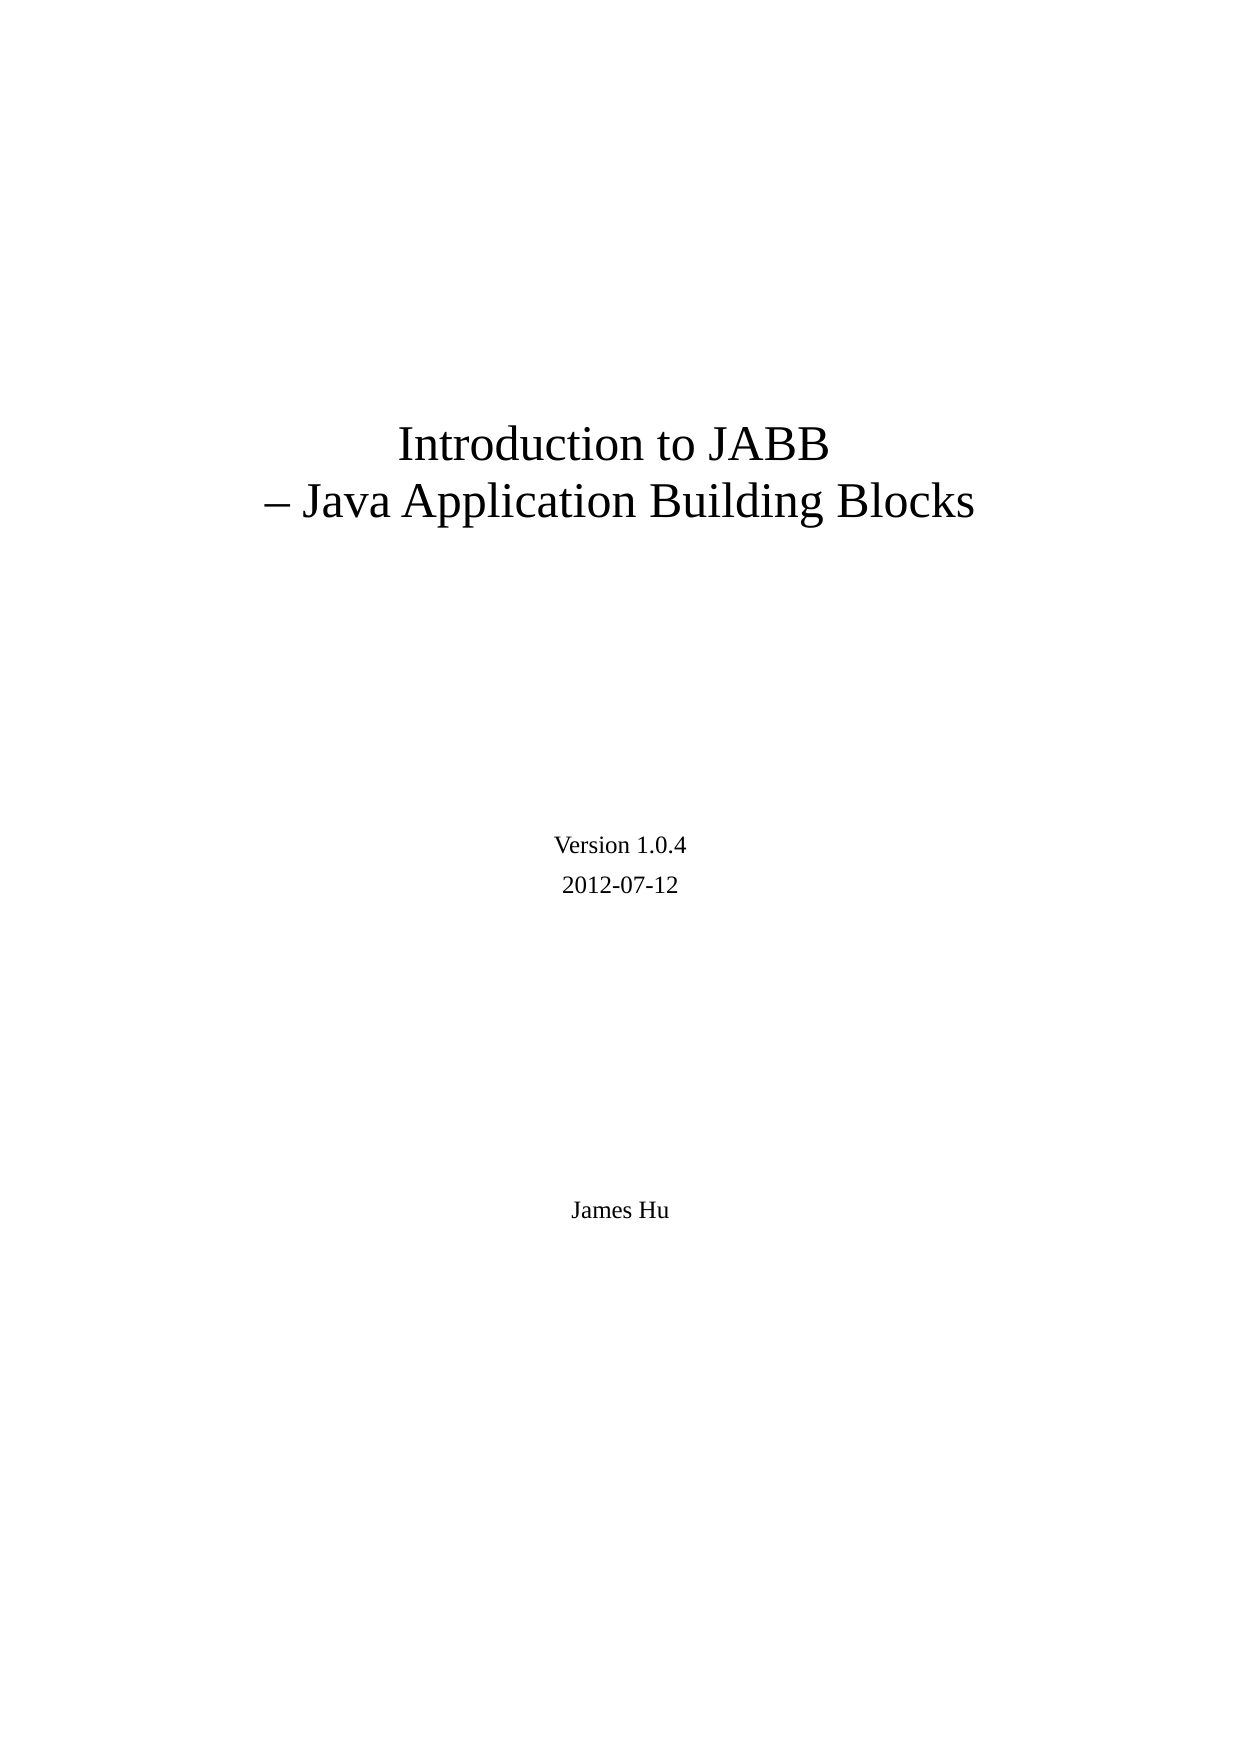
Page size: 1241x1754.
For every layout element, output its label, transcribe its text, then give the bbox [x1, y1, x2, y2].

text James Hu [118, 1195, 1122, 1224]
text 2012-07-12 [118, 870, 1122, 899]
text Version 1.0.4 [118, 830, 1122, 858]
text Introduction to JABB – Java Application Building Blocks [118, 413, 1122, 528]
